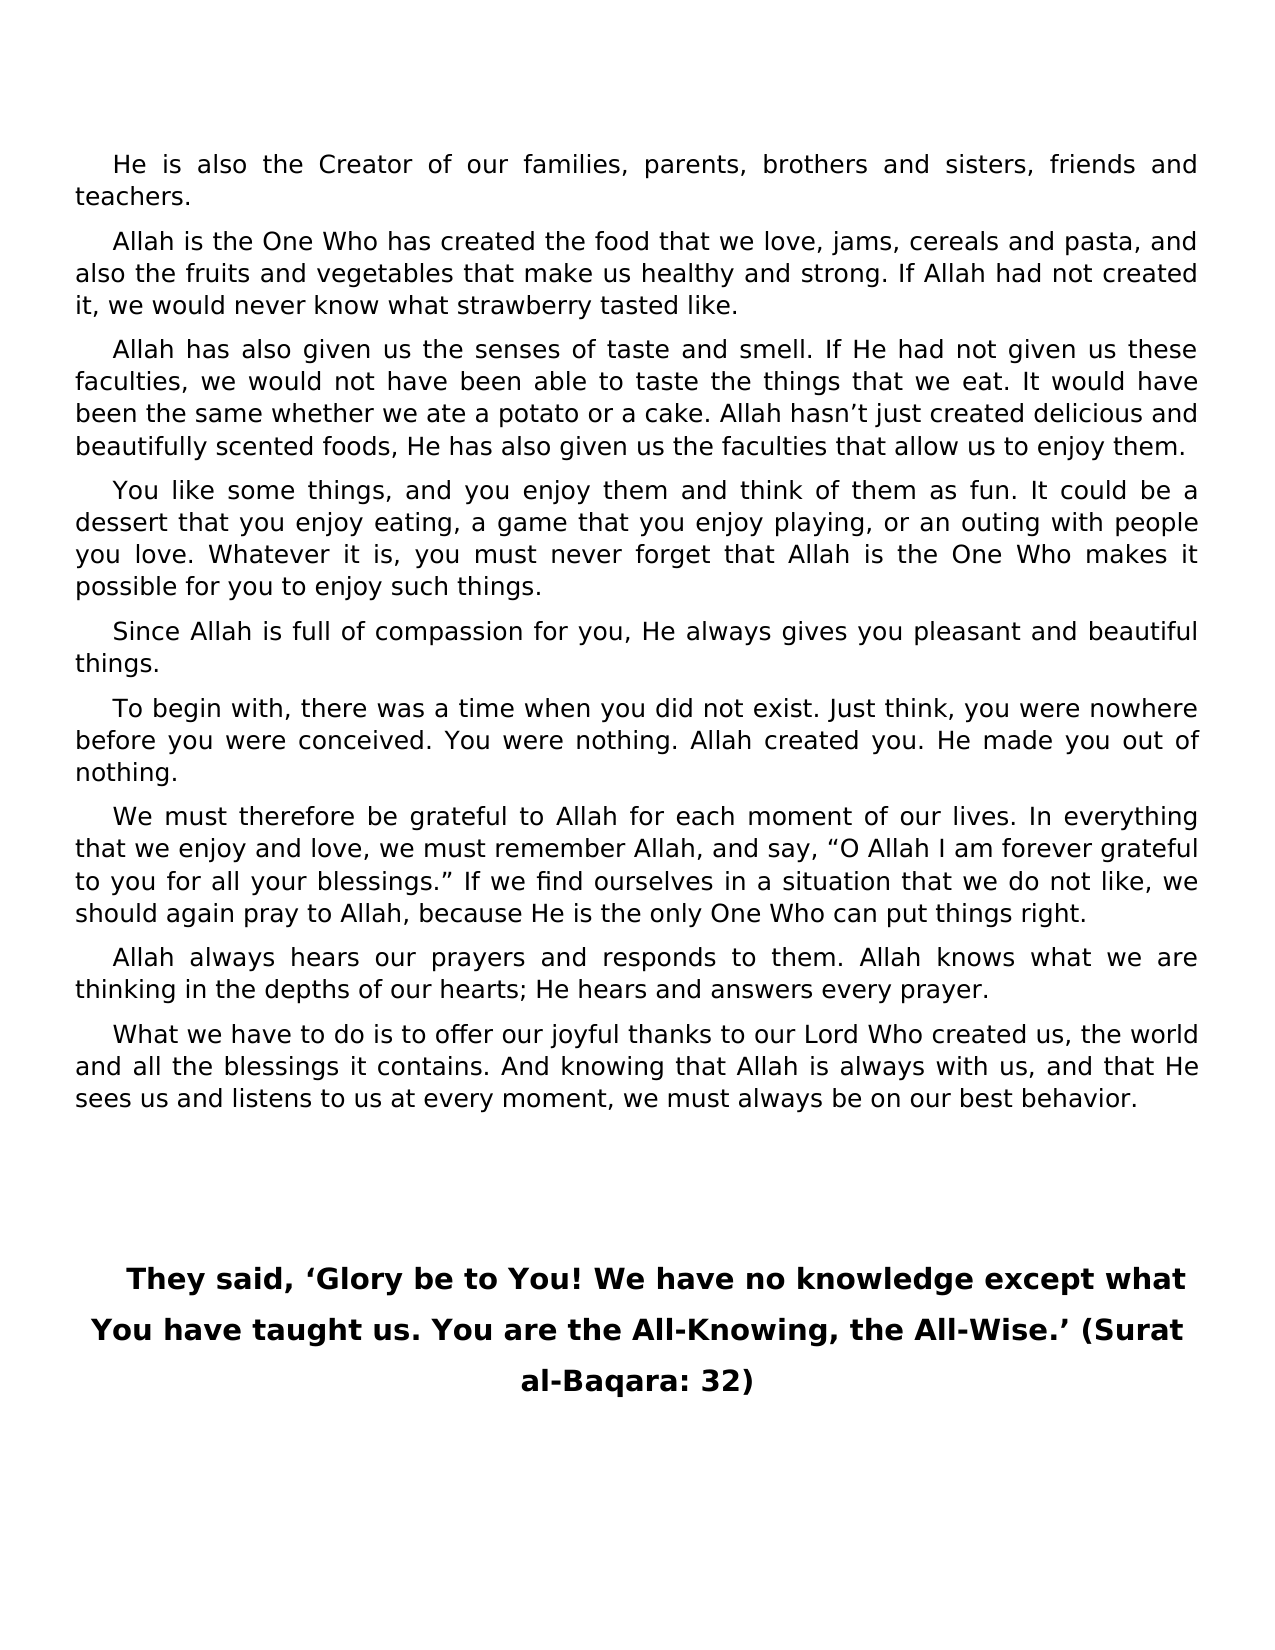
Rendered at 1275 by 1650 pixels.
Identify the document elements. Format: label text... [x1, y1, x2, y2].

text What we have to do is to offer our joyful thanks to our Lord Who created us, the world and all the blessings it contains. And knowing that Allah is always with us, and that He sees us and listens to us at every moment, we must always be on our best behavior. [75, 1020, 1200, 1113]
text You like some things, and you enjoy them and think of them as fun. It could be a dessert that you enjoy eating, a game that you enjoy playing, or an outing with people you love. Whatever it is, you must never forget that Allah is the One Who makes it possible for you to enjoy such things. [75, 476, 1200, 602]
text Allah is the One Who has created the food that we love, jams, cereals and pasta, and also the fruits and vegetables that make us healthy and strong. If Allah had not created it, we would never know what strawberry tasted like. [75, 227, 1200, 320]
text They said, ‘Glory be to You! We have no knowledge except what You have taught us. You are the All-Knowing, the All-Wise.’ (Surat al-Baqara: 32) [75, 1262, 1200, 1398]
text Since Allah is full of compassion for you, He always gives you pleasant and beautiful things. [75, 617, 1200, 678]
text Allah has also given us the senses of taste and smell. If He had not given us these faculties, we would not have been able to taste the things that we eat. It would have been the same whether we ate a potato or a cake. Allah hasn’t just created delicious and beautifully scented foods, He has also given us the faculties that allow us to enjoy them. [75, 335, 1200, 461]
text Allah always hears our prayers and responds to them. Allah knows what we are thinking in the depths of our hearts; He hears and answers every prayer. [75, 943, 1200, 1004]
text To begin with, there was a time when you did not exist. Just think, you were nowhere before you were conceived. You were nothing. Allah created you. He made you out of nothing. [75, 694, 1200, 787]
text He is also the Creator of our families, parents, brothers and sisters, friends and teachers. [75, 150, 1200, 211]
text We must therefore be grateful to Allah for each moment of our lives. In everything that we enjoy and love, we must remember Allah, and say, “O Allah I am forever grateful to you for all your blessings.” If we find ourselves in a situation that we do not like, we should again pray to Allah, because He is the only One Who can put things right. [75, 802, 1200, 928]
